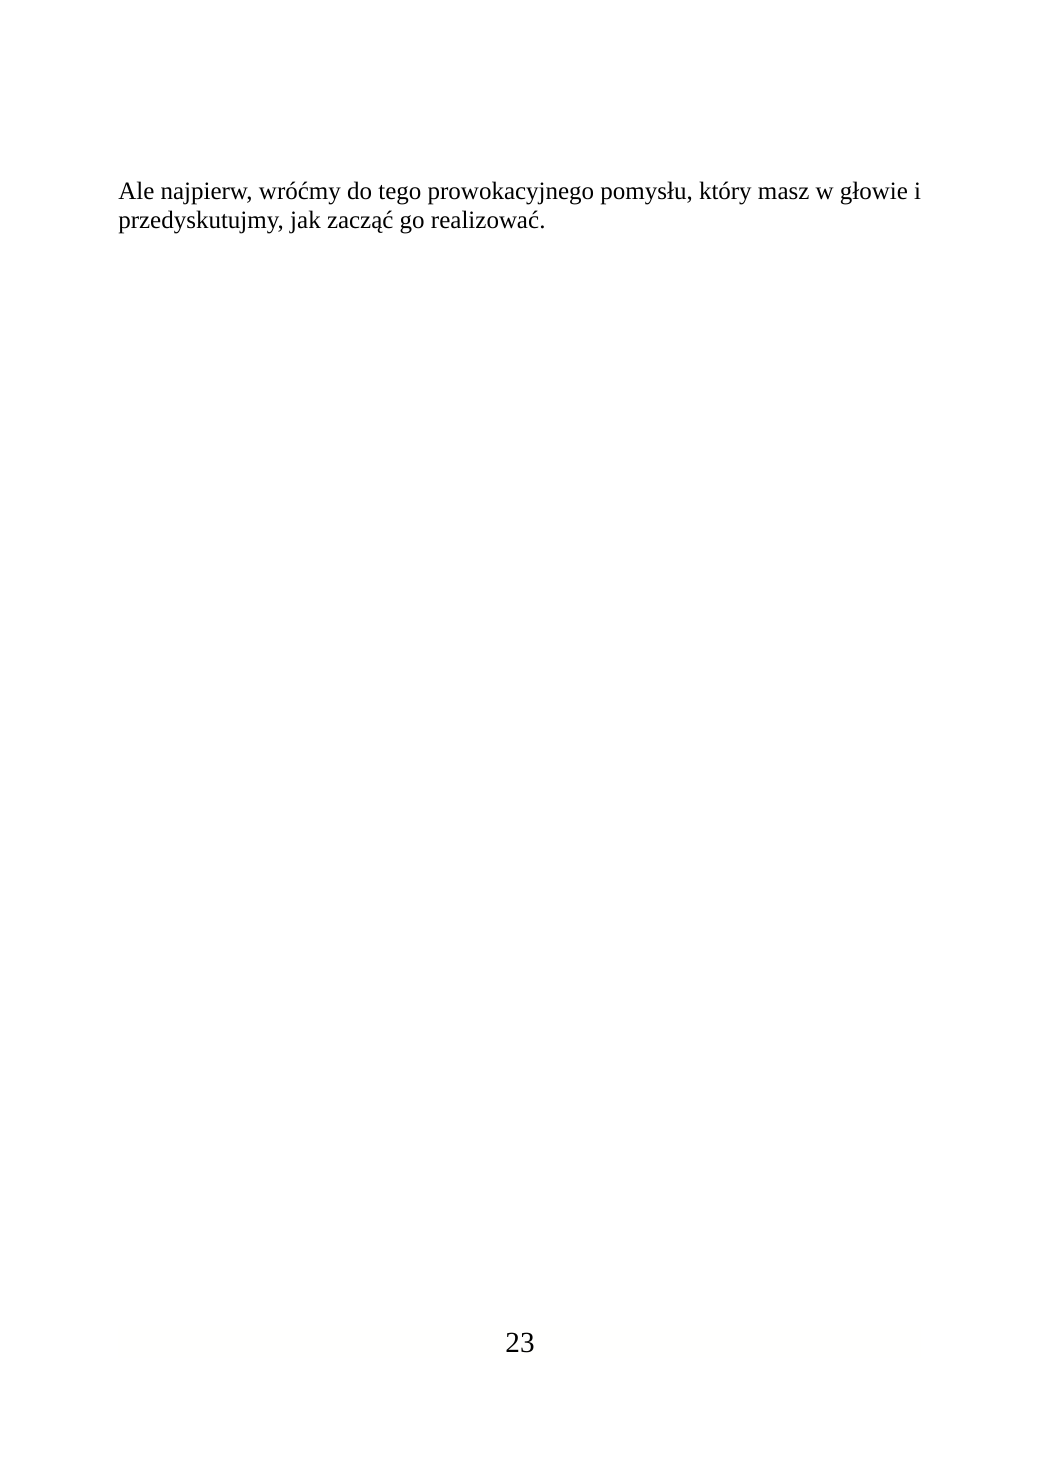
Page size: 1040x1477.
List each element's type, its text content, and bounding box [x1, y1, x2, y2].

text Ale najpierw, wróćmy do tego prowokacyjnego pomysłu, który masz w głowie i przedyskutujmy, jak zacząć go realizować. [118, 176, 921, 234]
